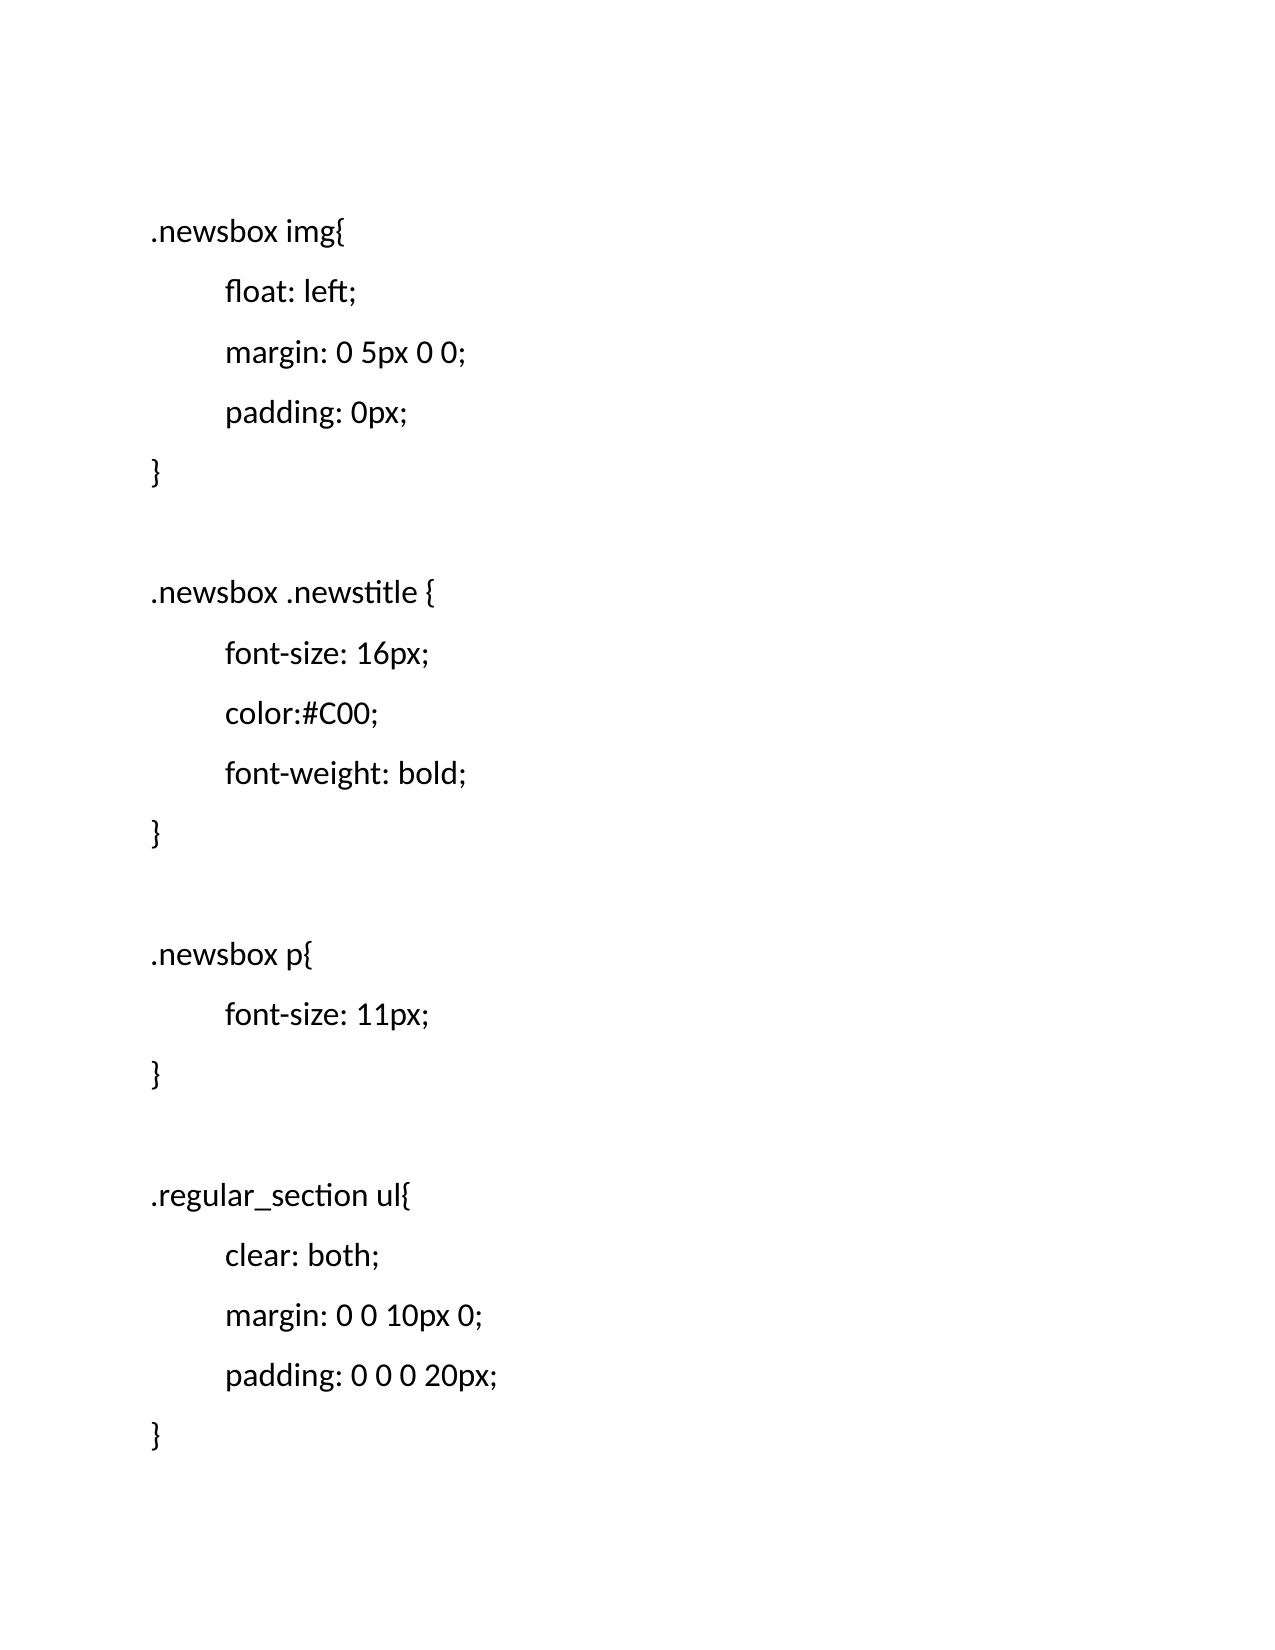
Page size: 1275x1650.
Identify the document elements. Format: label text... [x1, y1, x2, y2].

text } [150, 812, 1125, 853]
text font-weight: bold; [150, 752, 1125, 793]
text clear: both; [150, 1234, 1125, 1274]
text float: left; [150, 270, 1125, 311]
text padding: 0 0 0 20px; [150, 1354, 1125, 1395]
text } [150, 1053, 1125, 1094]
text .newsbox p{ [150, 933, 1125, 973]
text margin: 0 5px 0 0; [150, 331, 1125, 371]
text .regular_section ul{ [150, 1173, 1125, 1214]
text color:#C00; [150, 692, 1125, 733]
text font-size: 16px; [150, 632, 1125, 672]
text } [150, 1414, 1125, 1455]
text padding: 0px; [150, 391, 1125, 432]
text margin: 0 0 10px 0; [150, 1294, 1125, 1335]
text } [150, 451, 1125, 492]
text font-size: 11px; [150, 993, 1125, 1034]
text .newsbox .newstitle { [150, 571, 1125, 612]
text .newsbox img{ [150, 210, 1125, 251]
